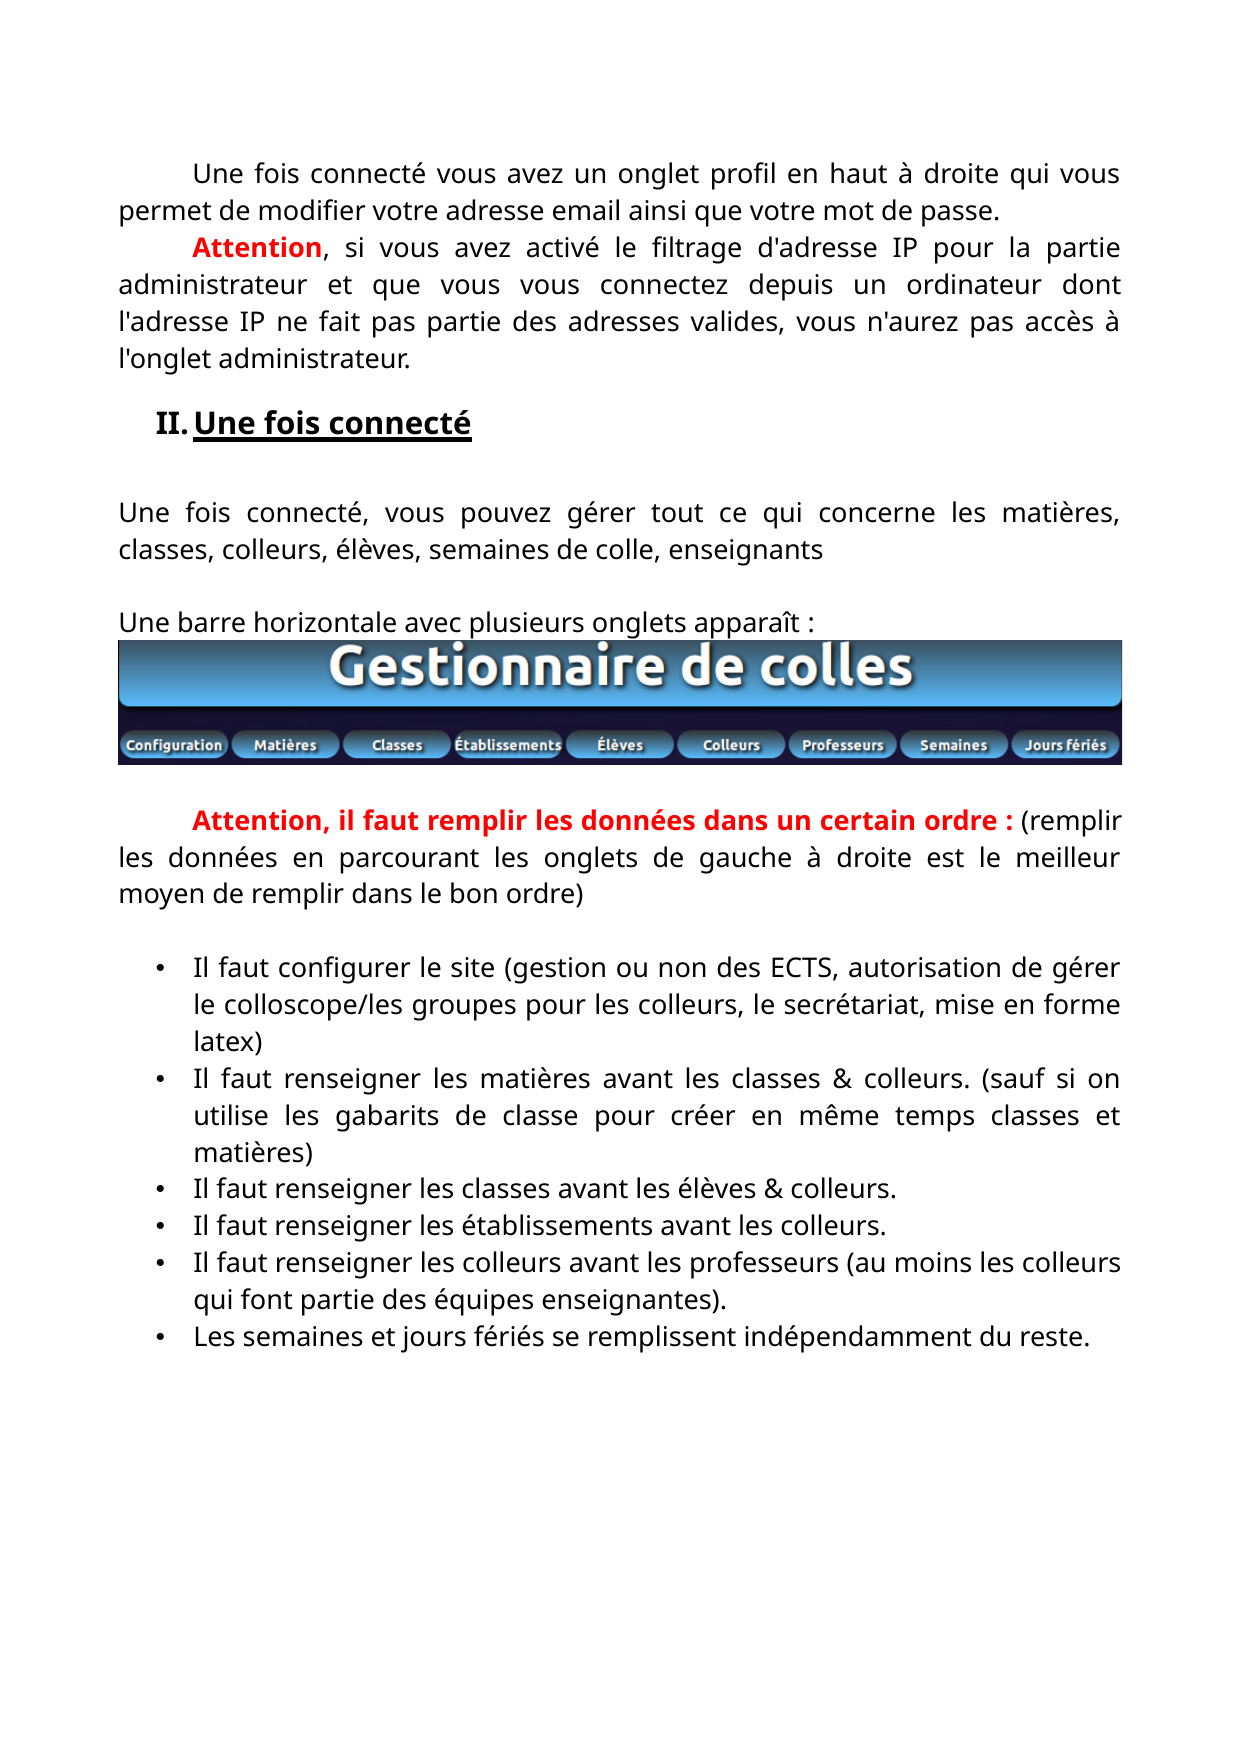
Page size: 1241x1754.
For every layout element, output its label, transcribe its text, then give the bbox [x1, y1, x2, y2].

list Il faut configurer le site (gestion ou non des ECTS, autorisation de gérer le colloscope/les groupes pour les colleurs, le secrétariat, mise en forme latex) [156, 949, 1122, 1059]
text Une fois connecté vous avez un onglet profil en haut à droite qui vous permet de modifier votre adresse email ainsi que votre mot de passe. [118, 155, 1122, 229]
list Il faut renseigner les colleurs avant les professeurs (au moins les colleurs qui font partie des équipes enseignantes). [156, 1244, 1122, 1317]
text Une fois connecté, vous pouvez gérer tout ce qui concerne les matières, classes, colleurs, élèves, semaines de colle, enseignants [118, 493, 1122, 567]
list Il faut renseigner les établissements avant les colleurs. [156, 1207, 1122, 1244]
subtitle Une fois connecté [156, 401, 1122, 444]
list Il faut renseigner les classes avant les élèves & colleurs. [156, 1170, 1122, 1207]
picture [118, 640, 1123, 765]
text Attention, si vous avez activé le filtrage d'adresse IP pour la partie administrateur et que vous vous connectez depuis un ordinateur dont l'adresse IP ne fait pas partie des adresses valides, vous n'aurez pas accès à l'onglet administrateur. [118, 229, 1122, 376]
list Les semaines et jours fériés se remplissent indépendamment du reste. [156, 1317, 1122, 1354]
list Il faut renseigner les matières avant les classes & colleurs. (sauf si on utilise les gabarits de classe pour créer en même temps classes et matières) [156, 1059, 1122, 1170]
text Une barre horizontale avec plusieurs onglets apparaît : [118, 604, 1122, 640]
text Attention, il faut remplir les données dans un certain ordre : (remplir les données en parcourant les onglets de gauche à droite est le meilleur moyen de remplir dans le bon ordre) [118, 801, 1122, 912]
